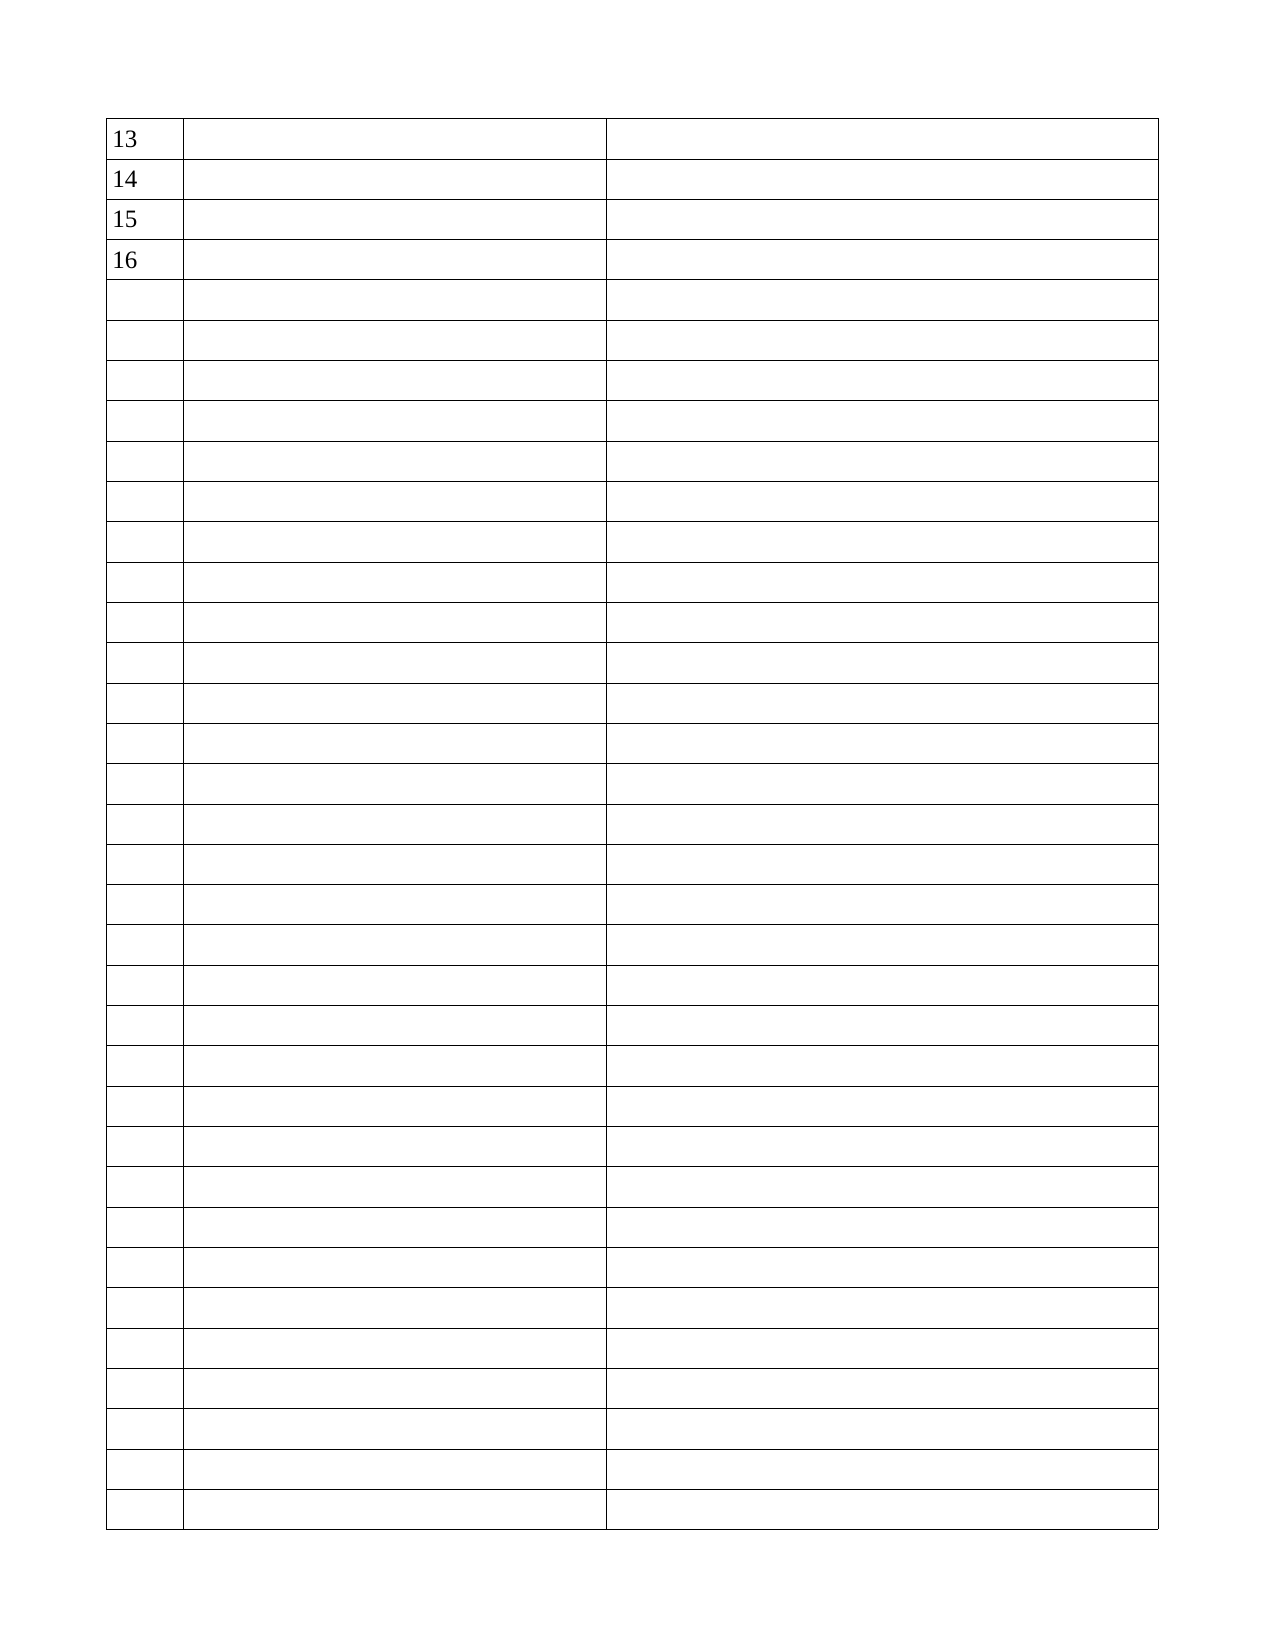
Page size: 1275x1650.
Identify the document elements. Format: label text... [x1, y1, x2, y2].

table_cell [607, 160, 1158, 199]
table_cell [607, 321, 1158, 360]
table_cell [184, 966, 606, 1005]
table_cell [184, 603, 606, 642]
table_cell [107, 1006, 183, 1045]
table_cell [107, 1248, 183, 1287]
table_cell [107, 1369, 183, 1408]
table_cell [107, 1167, 183, 1207]
table_cell [184, 1248, 606, 1287]
table_cell [607, 1127, 1158, 1166]
table_cell [607, 1490, 1158, 1529]
table_cell [184, 1208, 606, 1247]
table_cell [184, 684, 606, 723]
table_cell [607, 1450, 1158, 1489]
table_cell [184, 1006, 606, 1045]
table_cell [607, 603, 1158, 642]
table_cell [107, 1288, 183, 1327]
table_cell [184, 361, 606, 400]
table_cell [107, 1127, 183, 1166]
table_cell [107, 1046, 183, 1086]
table_cell [184, 563, 606, 602]
table_cell [107, 925, 183, 965]
table_cell [107, 966, 183, 1005]
table_cell [184, 482, 606, 521]
table_cell [184, 1087, 606, 1126]
table_cell [607, 764, 1158, 803]
table_cell [107, 321, 183, 360]
table_cell 16 [107, 240, 183, 279]
table_cell [107, 563, 183, 602]
table_cell [184, 401, 606, 441]
table_cell [184, 119, 606, 158]
table_cell [107, 885, 183, 924]
table_cell [184, 845, 606, 884]
table_cell [184, 1409, 606, 1448]
table_cell [184, 1369, 606, 1408]
table_cell [607, 805, 1158, 844]
table_cell [607, 1329, 1158, 1368]
table_cell [184, 1490, 606, 1529]
table_cell [107, 724, 183, 763]
table_cell [184, 1046, 606, 1086]
table_cell [607, 1006, 1158, 1045]
table_cell [607, 1046, 1158, 1086]
table_cell [184, 1329, 606, 1368]
table_cell [184, 522, 606, 562]
table_cell [607, 684, 1158, 723]
table_cell [107, 684, 183, 723]
table_cell [607, 1288, 1158, 1327]
table_cell [107, 603, 183, 642]
table_cell [607, 1167, 1158, 1207]
table_cell [107, 361, 183, 400]
table_cell [184, 1288, 606, 1327]
table_cell [184, 321, 606, 360]
table_cell [107, 442, 183, 481]
table_cell [184, 724, 606, 763]
table_cell [184, 160, 606, 199]
table_cell 15 [107, 200, 183, 239]
table_cell [107, 764, 183, 803]
table_cell [107, 845, 183, 884]
table_cell [184, 240, 606, 279]
table_cell [607, 1087, 1158, 1126]
table_cell [107, 1490, 183, 1529]
table_cell [607, 522, 1158, 562]
table_cell [184, 885, 606, 924]
table_cell [184, 280, 606, 320]
table_cell [184, 1167, 606, 1207]
table_cell [184, 925, 606, 965]
table_cell [607, 845, 1158, 884]
table_cell [184, 764, 606, 803]
table_cell [607, 1208, 1158, 1247]
table_cell [607, 563, 1158, 602]
table_cell [184, 200, 606, 239]
table_cell [607, 885, 1158, 924]
table_cell [107, 643, 183, 682]
table_cell [607, 401, 1158, 441]
table_cell [607, 482, 1158, 521]
table_cell [184, 1127, 606, 1166]
table_cell [607, 280, 1158, 320]
table_cell [607, 119, 1158, 158]
table_cell 13 [107, 119, 183, 158]
table_cell [107, 482, 183, 521]
table_cell [607, 966, 1158, 1005]
table_cell [607, 361, 1158, 400]
table_cell [184, 442, 606, 481]
table_cell [184, 1450, 606, 1489]
table_cell [184, 805, 606, 844]
table_cell [184, 643, 606, 682]
table_cell [107, 401, 183, 441]
table_cell [607, 925, 1158, 965]
table_cell [107, 1409, 183, 1448]
table_cell [607, 200, 1158, 239]
table_cell [107, 1208, 183, 1247]
table_cell [107, 522, 183, 562]
table_cell [107, 805, 183, 844]
table_cell [607, 643, 1158, 682]
table_cell [107, 1450, 183, 1489]
table_cell [607, 724, 1158, 763]
table_cell [107, 280, 183, 320]
table_cell [607, 442, 1158, 481]
table_cell [607, 240, 1158, 279]
table_cell [107, 1329, 183, 1368]
table_cell [107, 1087, 183, 1126]
table_cell [607, 1248, 1158, 1287]
table_cell [607, 1409, 1158, 1448]
table_cell [607, 1369, 1158, 1408]
table_cell 14 [107, 160, 183, 199]
